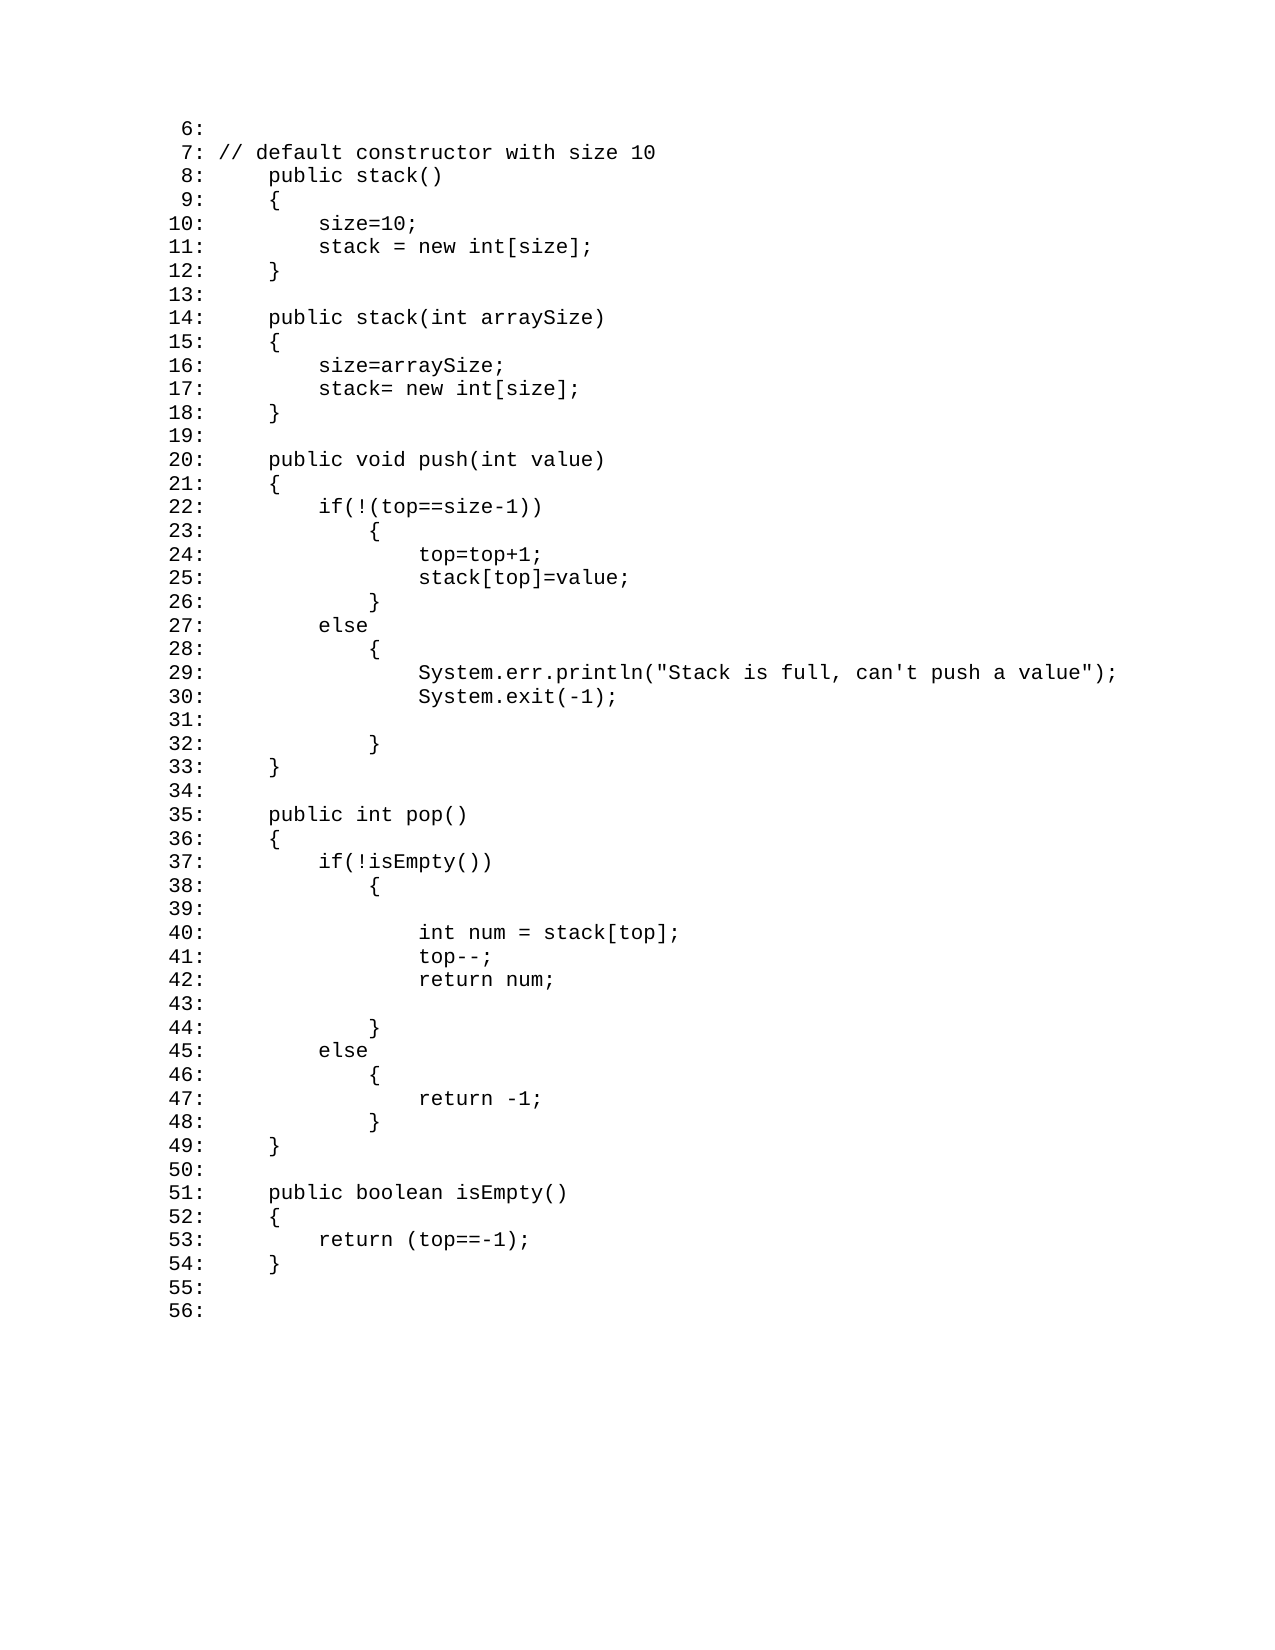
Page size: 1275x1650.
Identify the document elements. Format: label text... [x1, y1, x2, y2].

text 24: top=top+1; [118, 544, 1157, 567]
text 52: { [118, 1206, 1157, 1229]
text 40: int num = stack[top]; [118, 922, 1157, 946]
text 16: size=arraySize; [118, 354, 1157, 378]
text 23: { [118, 520, 1157, 544]
text 28: { [118, 638, 1157, 662]
text 56: [118, 1300, 1157, 1324]
text 55: [118, 1277, 1157, 1300]
text 15: { [118, 331, 1157, 354]
text 54: } [118, 1253, 1157, 1277]
text 31: [118, 709, 1157, 733]
text 34: [118, 780, 1157, 804]
text 12: } [118, 260, 1157, 284]
text 21: { [118, 473, 1157, 496]
text 19: [118, 426, 1157, 449]
text 41: top--; [118, 946, 1157, 969]
text 33: } [118, 757, 1157, 780]
text 9: { [118, 189, 1157, 213]
text 18: } [118, 402, 1157, 426]
text 8: public stack() [118, 165, 1157, 189]
text 48: } [118, 1111, 1157, 1135]
text 11: stack = new int[size]; [118, 236, 1157, 260]
text 43: [118, 993, 1157, 1017]
text 47: return -1; [118, 1088, 1157, 1111]
text 17: stack= new int[size]; [118, 378, 1157, 402]
text 36: { [118, 827, 1157, 851]
text 51: public boolean isEmpty() [118, 1182, 1157, 1206]
text 26: } [118, 591, 1157, 615]
text 6: [118, 118, 1157, 142]
text 29: System.err.println("Stack is full, can't push a value"); [118, 662, 1157, 686]
text 50: [118, 1158, 1157, 1182]
text 14: public stack(int arraySize) [118, 307, 1157, 331]
text 38: { [118, 875, 1157, 898]
text 20: public void push(int value) [118, 449, 1157, 473]
text 25: stack[top]=value; [118, 567, 1157, 591]
text 32: } [118, 733, 1157, 757]
text 53: return (top==-1); [118, 1229, 1157, 1253]
text 46: { [118, 1064, 1157, 1088]
text 37: if(!isEmpty()) [118, 851, 1157, 875]
text 22: if(!(top==size-1)) [118, 496, 1157, 520]
text 49: } [118, 1135, 1157, 1158]
text 27: else [118, 615, 1157, 638]
text 35: public int pop() [118, 804, 1157, 827]
text 7: // default constructor with size 10 [118, 142, 1157, 165]
text 30: System.exit(-1); [118, 686, 1157, 709]
text 13: [118, 284, 1157, 307]
text 44: } [118, 1017, 1157, 1040]
text 39: [118, 898, 1157, 922]
text 42: return num; [118, 969, 1157, 993]
text 10: size=10; [118, 213, 1157, 236]
text 45: else [118, 1040, 1157, 1064]
